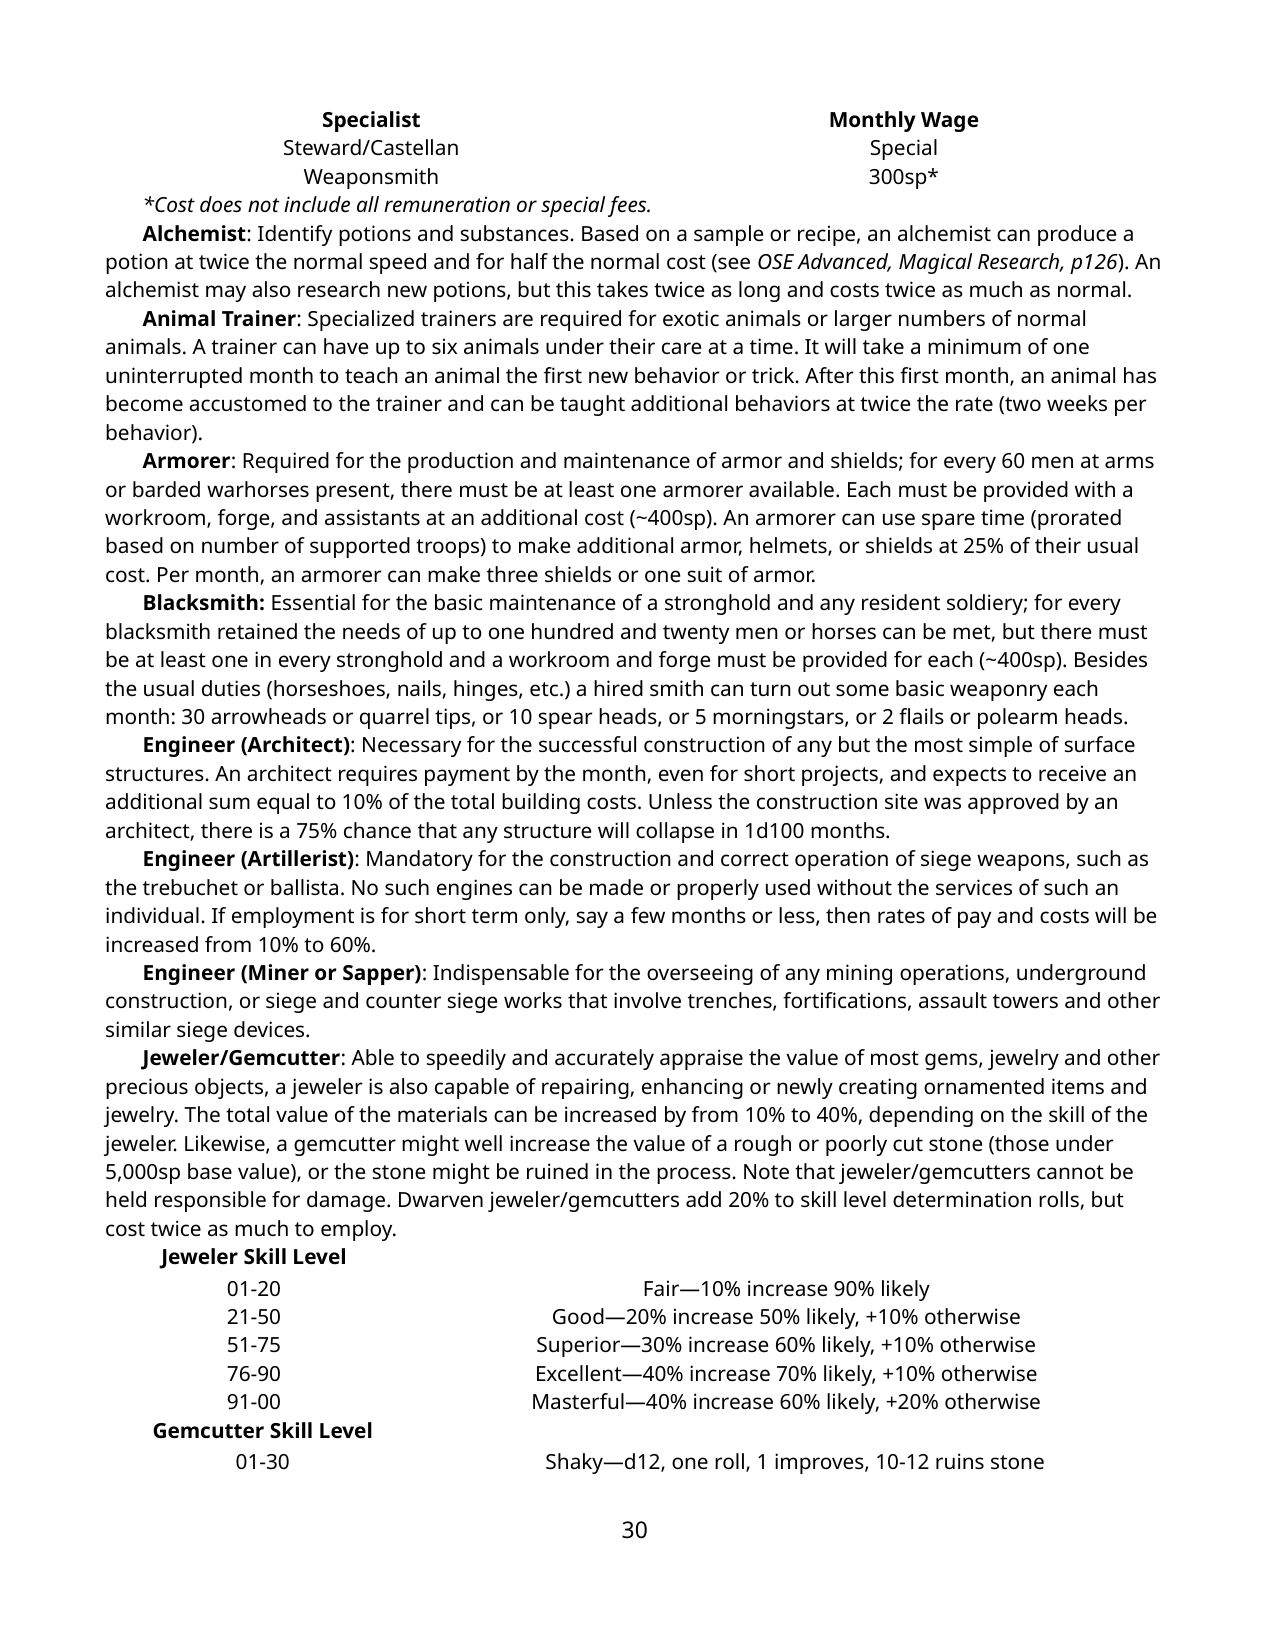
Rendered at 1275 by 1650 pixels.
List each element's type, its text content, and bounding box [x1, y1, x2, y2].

table_cell 21-50 [105, 1302, 402, 1331]
table_cell 76-90 [105, 1359, 402, 1387]
table_cell Fair—10% increase 90% likely [403, 1274, 1170, 1302]
table_cell Special [638, 134, 1170, 162]
table_cell Shaky—d12, one roll, 1 improves, 10-12 ruins stone [420, 1447, 1170, 1476]
text Engineer (Miner or Sapper): Indispensable for the overseeing of any mining operations, underground construction, or siege and counter siege works that involve trenches, fortifications, assault towers and other similar siege devices. [105, 958, 1170, 1043]
text Animal Trainer: Specialized trainers are required for exotic animals or larger numbers of normal animals. A trainer can have up to six animals under their care at a time. It will take a minimum of one uninterrupted month to teach an animal the first new behavior or trick. After this first month, an animal has become accustomed to the trainer and can be taught additional behaviors at twice the rate (two weeks per behavior). [105, 304, 1170, 446]
table_header Gemcutter Skill Level [105, 1416, 420, 1447]
table_cell 300sp* [638, 162, 1170, 190]
table_cell Excellent—40% increase 70% likely, +10% otherwise [403, 1359, 1170, 1387]
table_cell Masterful—40% increase 60% likely, +20% otherwise [403, 1388, 1170, 1416]
table_header [403, 1243, 1170, 1274]
table_header Monthly Wage [638, 105, 1170, 133]
table_cell Superior—30% increase 60% likely, +10% otherwise [403, 1331, 1170, 1359]
table_header [420, 1416, 1170, 1447]
text Armorer: Required for the production and maintenance of armor and shields; for every 60 men at arms or barded warhorses present, there must be at least one armorer available. Each must be provided with a workroom, forge, and assistants at an additional cost (~400sp). An armorer can use spare time (prorated based on number of supported troops) to make additional armor, helmets, or shields at 25% of their usual cost. Per month, an armorer can make three shields or one suit of armor. [105, 446, 1170, 588]
table_header Jeweler Skill Level [105, 1243, 402, 1274]
text Engineer (Architect): Necessary for the successful construction of any but the most simple of surface structures. An architect requires payment by the month, even for short projects, and expects to receive an additional sum equal to 10% of the total building costs. Unless the construction site was approved by an architect, there is a 75% chance that any structure will collapse in 1d100 months. [105, 731, 1170, 844]
table_cell 01-30 [105, 1447, 420, 1476]
table_cell Steward/Castellan [105, 134, 637, 162]
text Blacksmith: Essential for the basic maintenance of a stronghold and any resident soldiery; for every blacksmith retained the needs of up to one hundred and twenty men or horses can be met, but there must be at least one in every stronghold and a workroom and forge must be provided for each (~400sp). Besides the usual duties (horseshoes, nails, hinges, etc.) a hired smith can turn out some basic weaponry each month: 30 arrowheads or quarrel tips, or 10 spear heads, or 5 morningstars, or 2 flails or polearm heads. [105, 588, 1170, 731]
table_cell 51-75 [105, 1331, 402, 1359]
text Jeweler/Gemcutter: Able to speedily and accurately appraise the value of most gems, jewelry and other precious objects, a jeweler is also capable of repairing, enhancing or newly creating ornamented items and jewelry. The total value of the materials can be increased by from 10% to 40%, depending on the skill of the jeweler. Likewise, a gemcutter might well increase the value of a rough or poorly cut stone (those under 5,000sp base value), or the stone might be ruined in the process. Note that jeweler/gemcutters cannot be held responsible for damage. Dwarven jeweler/gemcutters add 20% to skill level determination rolls, but cost twice as much to employ. [105, 1043, 1170, 1242]
table_cell 01-20 [105, 1274, 402, 1302]
text *Cost does not include all remuneration or special fees. [105, 190, 1170, 219]
table_cell Weaponsmith [105, 162, 637, 190]
table_header Specialist [105, 105, 637, 133]
table_cell Good—20% increase 50% likely, +10% otherwise [403, 1302, 1170, 1331]
text Alchemist: Identify potions and substances. Based on a sample or recipe, an alchemist can produce a potion at twice the normal speed and for half the normal cost (see OSE Advanced, Magical Research, p126). An alchemist may also research new potions, but this takes twice as long and costs twice as much as normal. [105, 219, 1170, 304]
table_cell 91-00 [105, 1388, 402, 1416]
text Engineer (Artillerist): Mandatory for the construction and correct operation of siege weapons, such as the trebuchet or ballista. No such engines can be made or properly used without the services of such an individual. If employment is for short term only, say a few months or less, then rates of pay and costs will be increased from 10% to 60%. [105, 844, 1170, 958]
